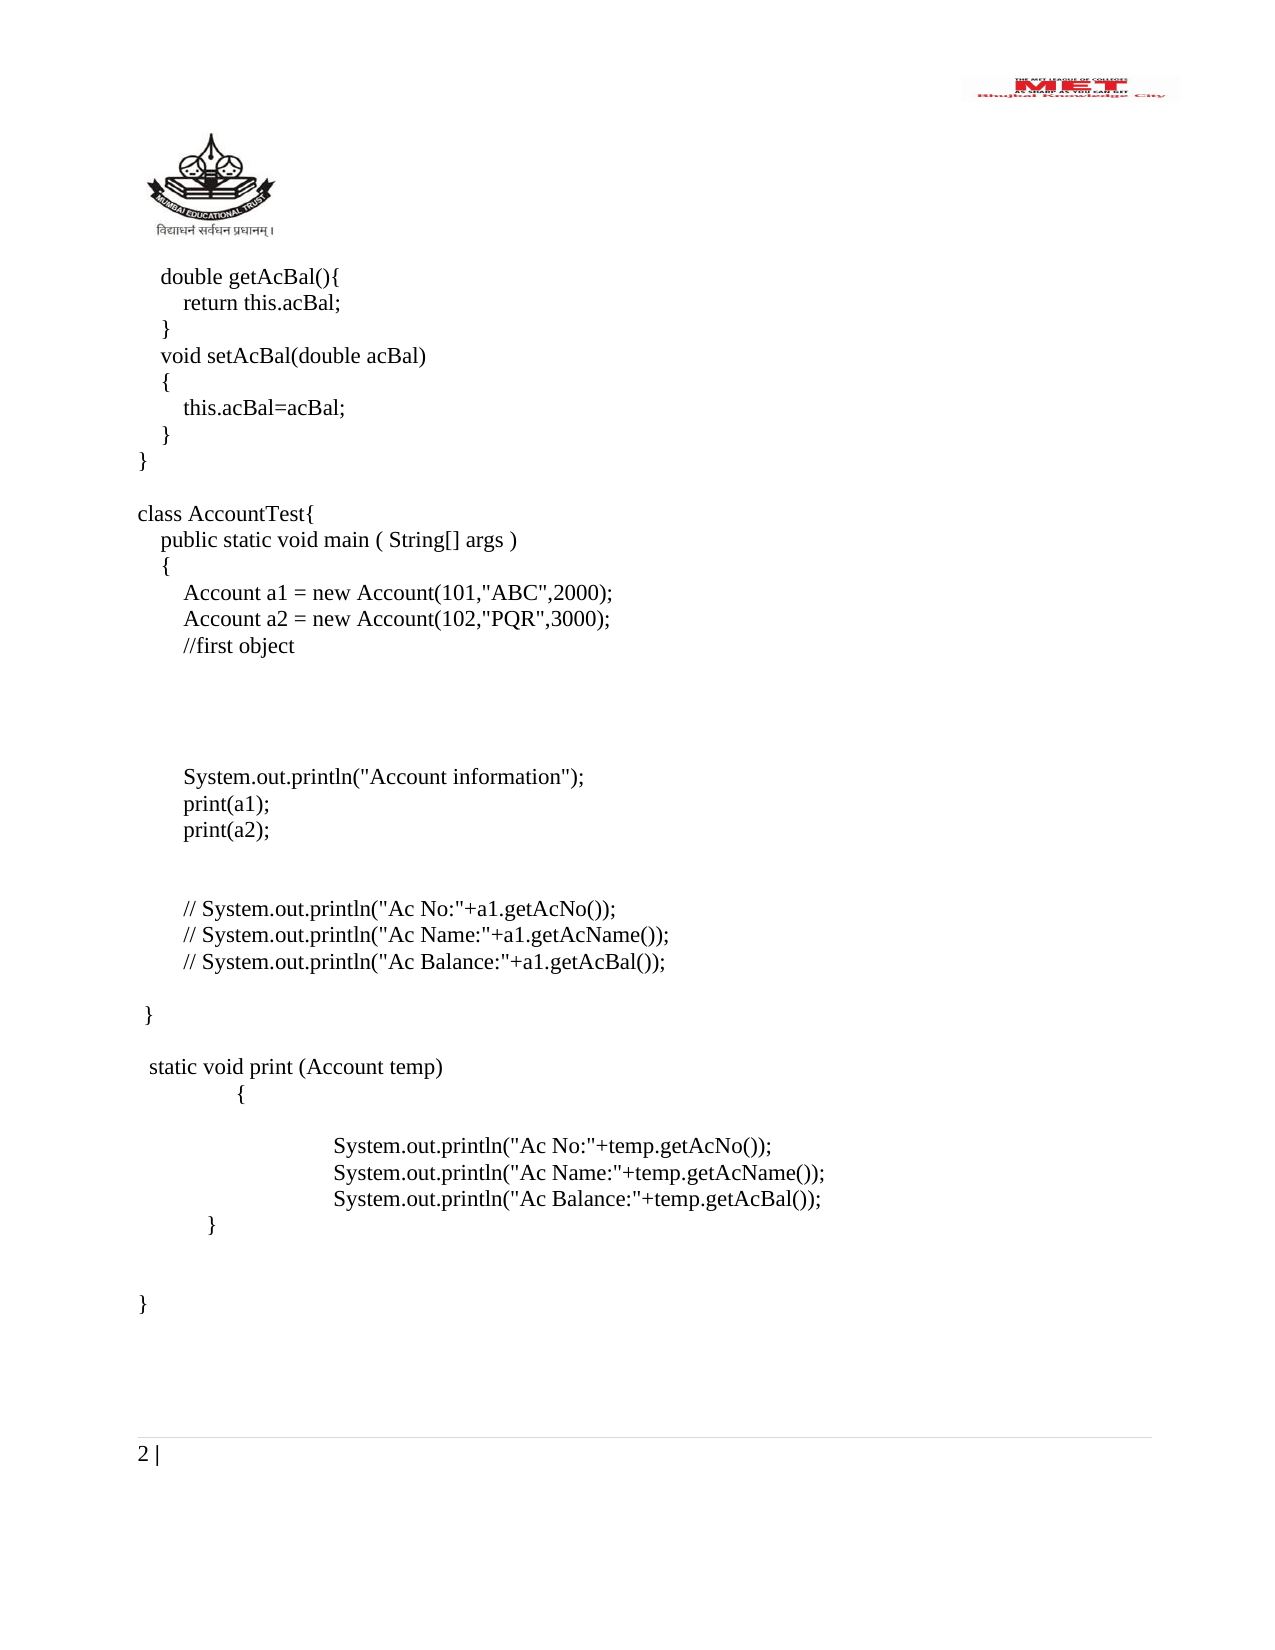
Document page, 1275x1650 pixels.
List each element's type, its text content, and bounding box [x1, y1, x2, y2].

text public static void main ( String[] args ) [137, 526, 1152, 553]
text class AccountTest{ [137, 500, 1152, 526]
text } [137, 1291, 1152, 1317]
picture [302, 141, 964, 237]
text } [137, 315, 1152, 342]
text // System.out.println("Ac Balance:"+a1.getAcBal()); [137, 948, 1152, 974]
text print(a2); [137, 816, 1152, 842]
text } [137, 1211, 1152, 1238]
text // System.out.println("Ac No:"+a1.getAcNo()); [137, 895, 1152, 922]
picture [961, 75, 1180, 102]
text // System.out.println("Ac Name:"+a1.getAcName()); [137, 922, 1152, 948]
text System.out.println("Ac Name:"+temp.getAcName()); [137, 1159, 1152, 1185]
text Account a1 = new Account(101,"ABC",2000); [137, 579, 1152, 605]
text System.out.println("Ac Balance:"+temp.getAcBal()); [137, 1185, 1152, 1211]
text { [137, 553, 1152, 579]
text } [137, 447, 1152, 473]
picture [146, 133, 277, 237]
text System.out.println("Account information"); [137, 763, 1152, 790]
text //first object [137, 632, 1152, 658]
text this.acBal=acBal; [137, 394, 1152, 421]
text static void print (Account temp) [137, 1053, 1152, 1080]
text System.out.println("Ac No:"+temp.getAcNo()); [137, 1132, 1152, 1159]
text { [137, 1080, 1152, 1106]
text print(a1); [137, 790, 1152, 816]
text return this.acBal; [137, 289, 1152, 315]
text { [137, 368, 1152, 394]
text void setAcBal(double acBal) [137, 342, 1152, 368]
text } [137, 421, 1152, 447]
text double getAcBal(){ [137, 263, 1152, 289]
text Account a2 = new Account(102,"PQR",3000); [137, 605, 1152, 632]
text } [137, 1001, 1152, 1027]
